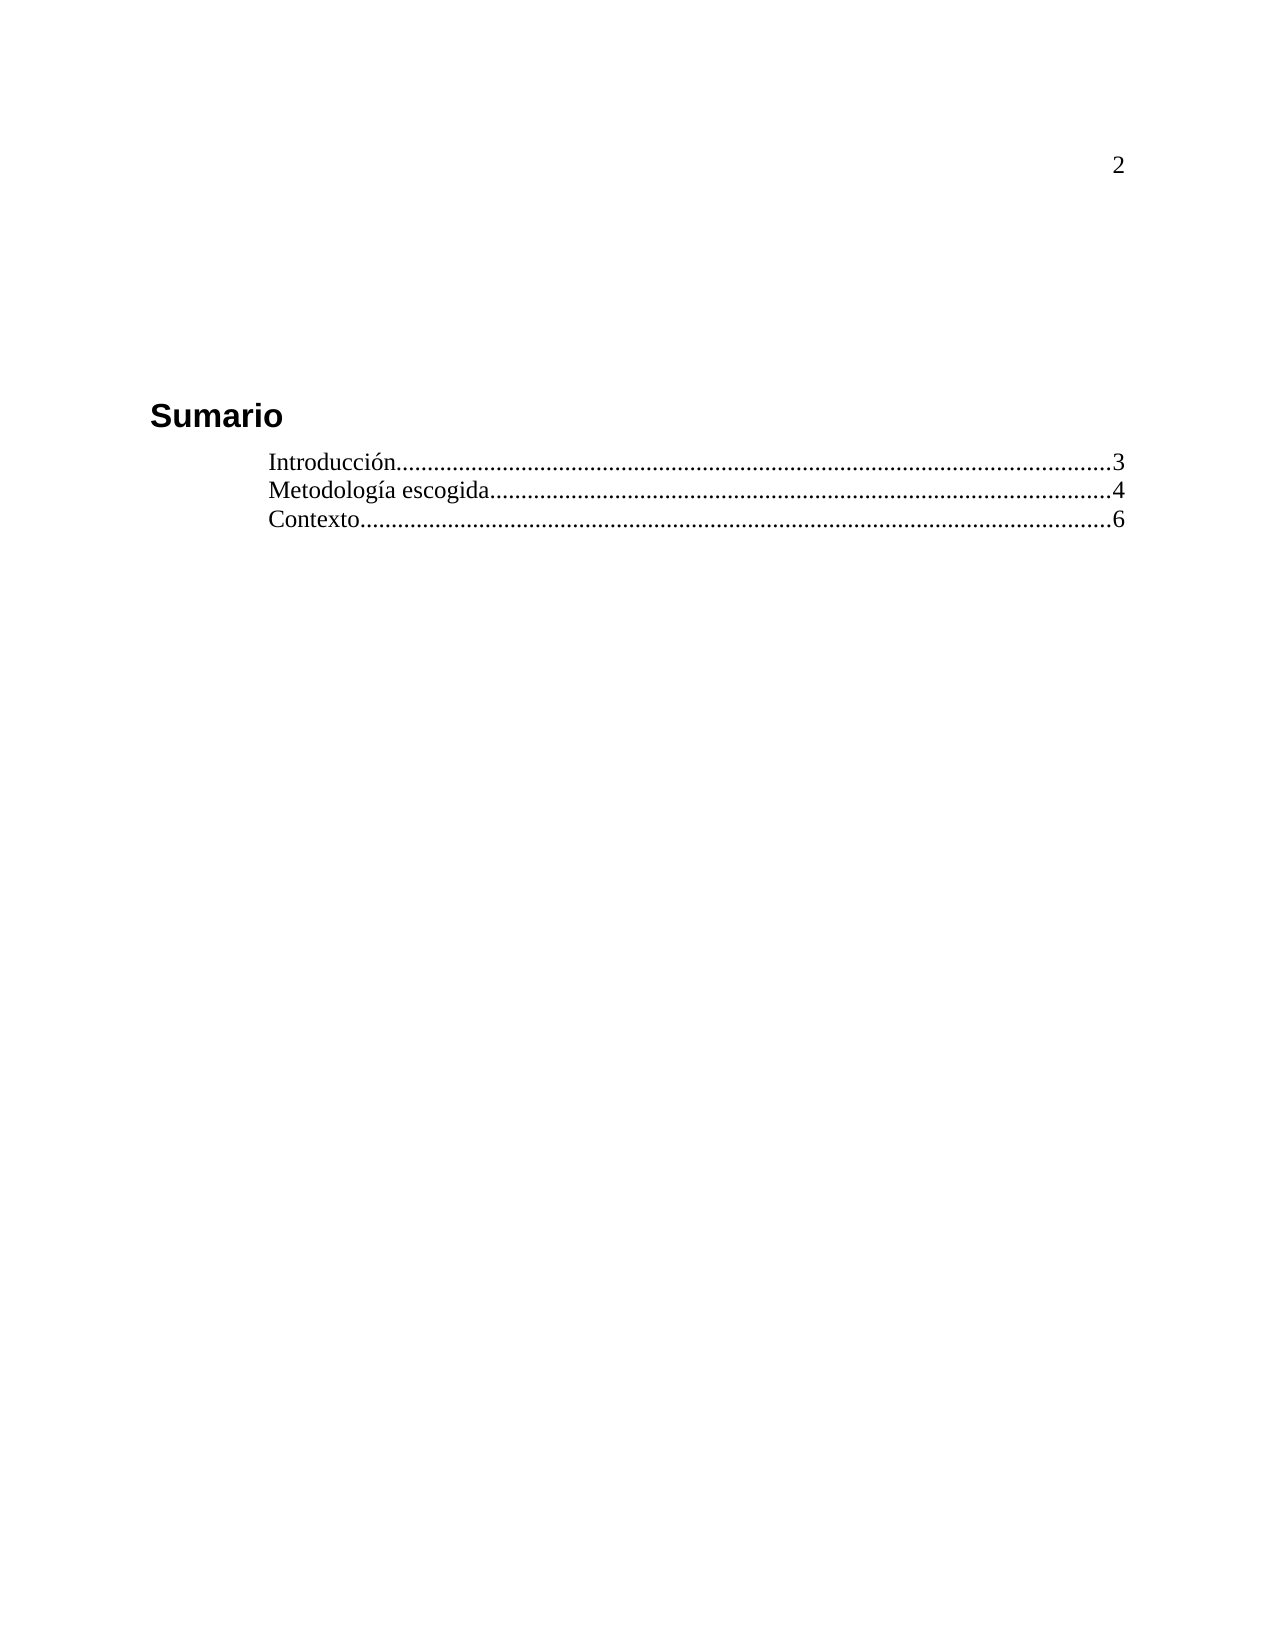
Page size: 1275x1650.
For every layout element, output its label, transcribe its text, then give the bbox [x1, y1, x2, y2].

text Contexto. 6 [268, 504, 1125, 533]
text Metodología escogida. 4 [268, 475, 1125, 504]
subtitle Sumario [150, 396, 1125, 434]
text Introducción 3 [268, 447, 1125, 475]
